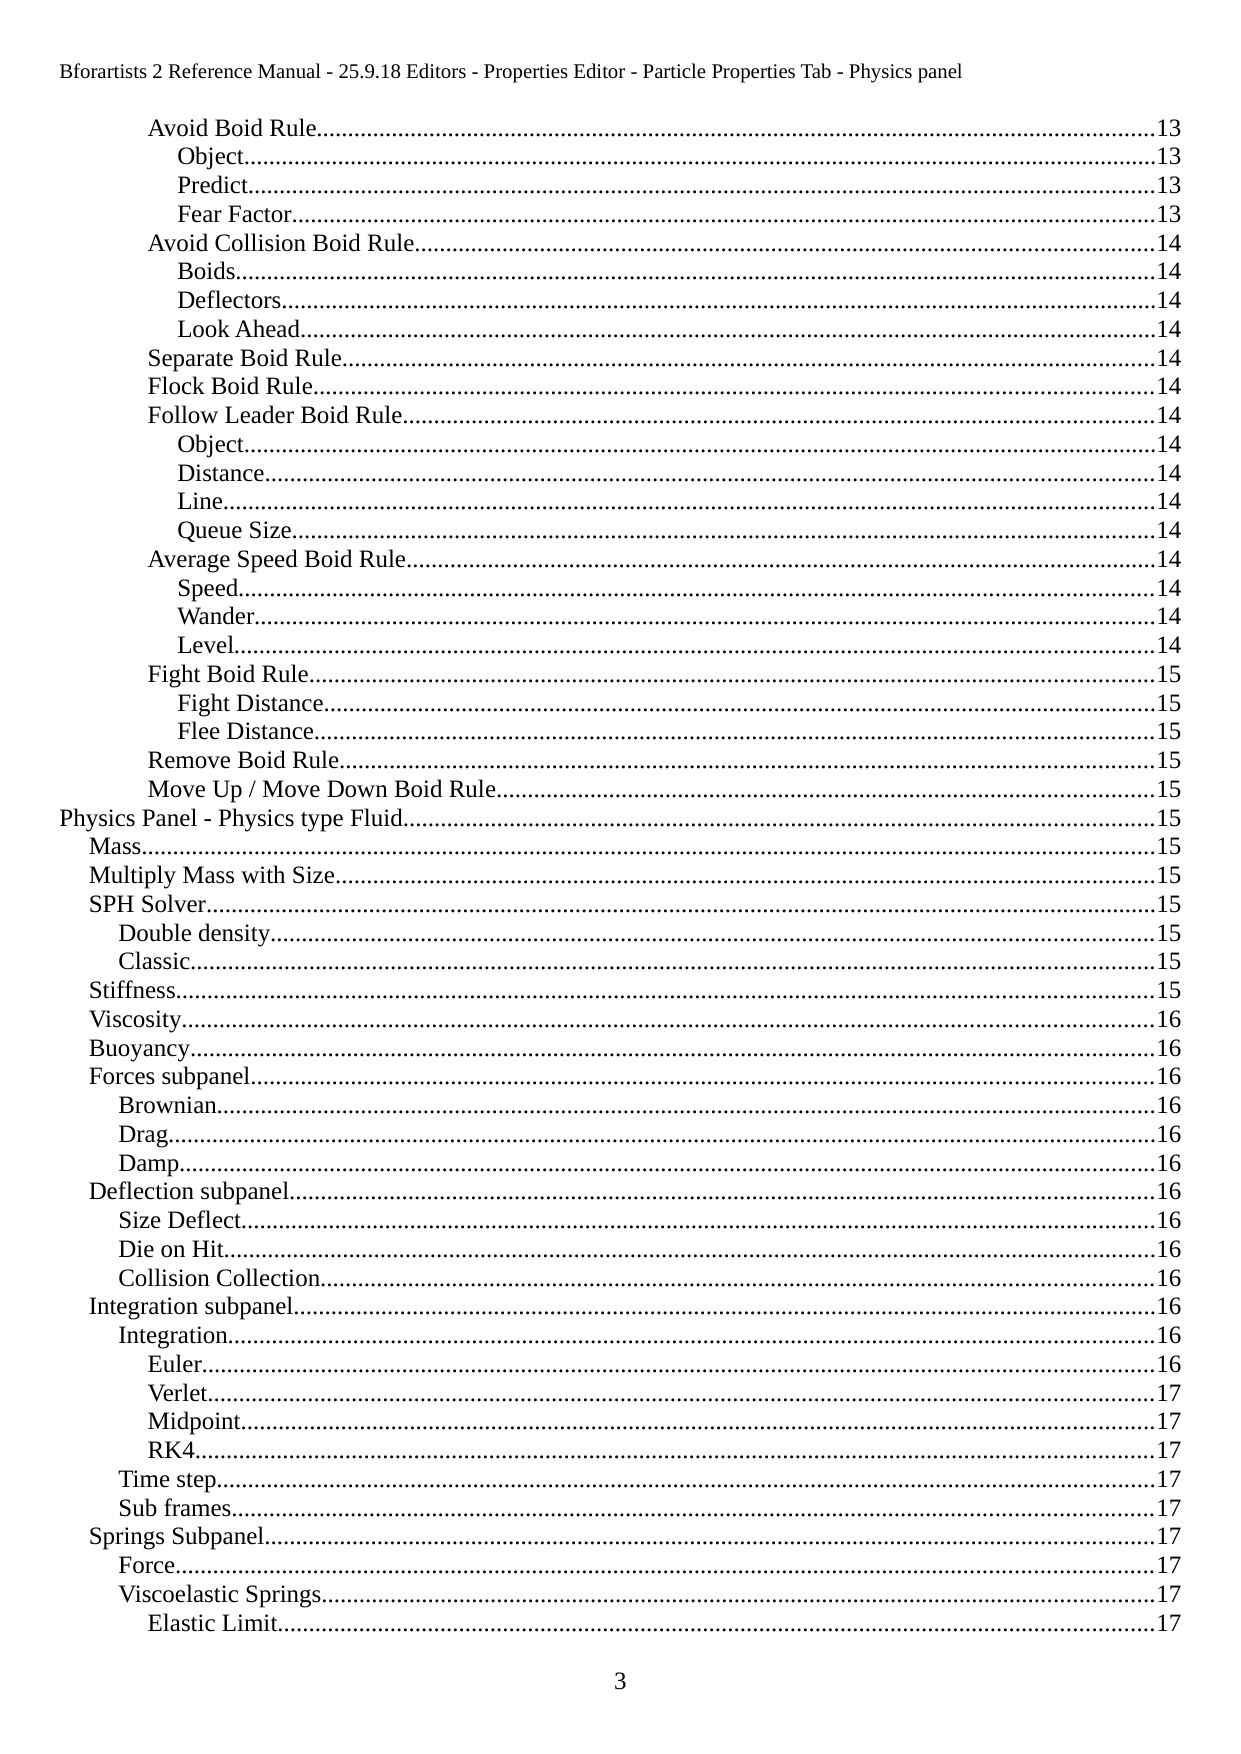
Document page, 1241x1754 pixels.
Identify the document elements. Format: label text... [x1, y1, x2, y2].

text Follow Leader Boid Rule 14 [147, 400, 1181, 429]
text Elastic Limit 17 [147, 1608, 1181, 1636]
text Drag 16 [118, 1119, 1181, 1148]
text Avoid Collision Boid Rule 14 [147, 228, 1181, 256]
text Predict 13 [177, 170, 1181, 199]
text Midpoint 17 [147, 1406, 1181, 1435]
text Fight Distance 15 [177, 688, 1181, 716]
text Integration 16 [118, 1320, 1181, 1349]
text Flee Distance 15 [177, 716, 1181, 745]
text Avoid Boid Rule 13 [147, 113, 1181, 141]
text Damp 16 [118, 1148, 1181, 1176]
text Mass 15 [88, 831, 1181, 860]
text Verlet 17 [147, 1378, 1181, 1406]
text Boids 14 [177, 256, 1181, 285]
text Wander 14 [177, 601, 1181, 630]
text Move Up / Move Down Boid Rule 15 [147, 774, 1181, 803]
text Euler 16 [147, 1349, 1181, 1378]
text Separate Boid Rule 14 [147, 343, 1181, 371]
text Viscoelastic Springs 17 [118, 1579, 1181, 1608]
text Stiffness 15 [88, 975, 1181, 1004]
text Buoyancy 16 [88, 1033, 1181, 1061]
text Force 17 [118, 1550, 1181, 1579]
text Look Ahead 14 [177, 314, 1181, 343]
text Time step 17 [118, 1464, 1181, 1493]
text Multiply Mass with Size 15 [88, 860, 1181, 889]
text Object 14 [177, 429, 1181, 458]
text Forces subpanel 16 [88, 1061, 1181, 1090]
text Speed 14 [177, 573, 1181, 601]
text Die on Hit 16 [118, 1234, 1181, 1263]
text Physics Panel - Physics type Fluid 15 [59, 803, 1181, 831]
text Deflectors 14 [177, 285, 1181, 314]
text Distance 14 [177, 458, 1181, 486]
text Classic 15 [118, 946, 1181, 975]
text Line 14 [177, 486, 1181, 515]
text Collision Collection 16 [118, 1263, 1181, 1291]
text Fight Boid Rule 15 [147, 659, 1181, 688]
text Double density 15 [118, 918, 1181, 946]
text Fear Factor 13 [177, 199, 1181, 228]
text Sub frames 17 [118, 1493, 1181, 1521]
text Brownian 16 [118, 1090, 1181, 1119]
text Flock Boid Rule 14 [147, 371, 1181, 400]
text SPH Solver 15 [88, 889, 1181, 918]
text Springs Subpanel 17 [88, 1521, 1181, 1550]
text Size Deflect 16 [118, 1205, 1181, 1234]
text Queue Size 14 [177, 515, 1181, 544]
text Remove Boid Rule 15 [147, 745, 1181, 774]
text Average Speed Boid Rule 14 [147, 544, 1181, 573]
text Object 13 [177, 141, 1181, 170]
text Deflection subpanel 16 [88, 1176, 1181, 1205]
text Viscosity 16 [88, 1004, 1181, 1033]
text Level 14 [177, 630, 1181, 659]
text Integration subpanel 16 [88, 1291, 1181, 1320]
text RK4 17 [147, 1435, 1181, 1464]
